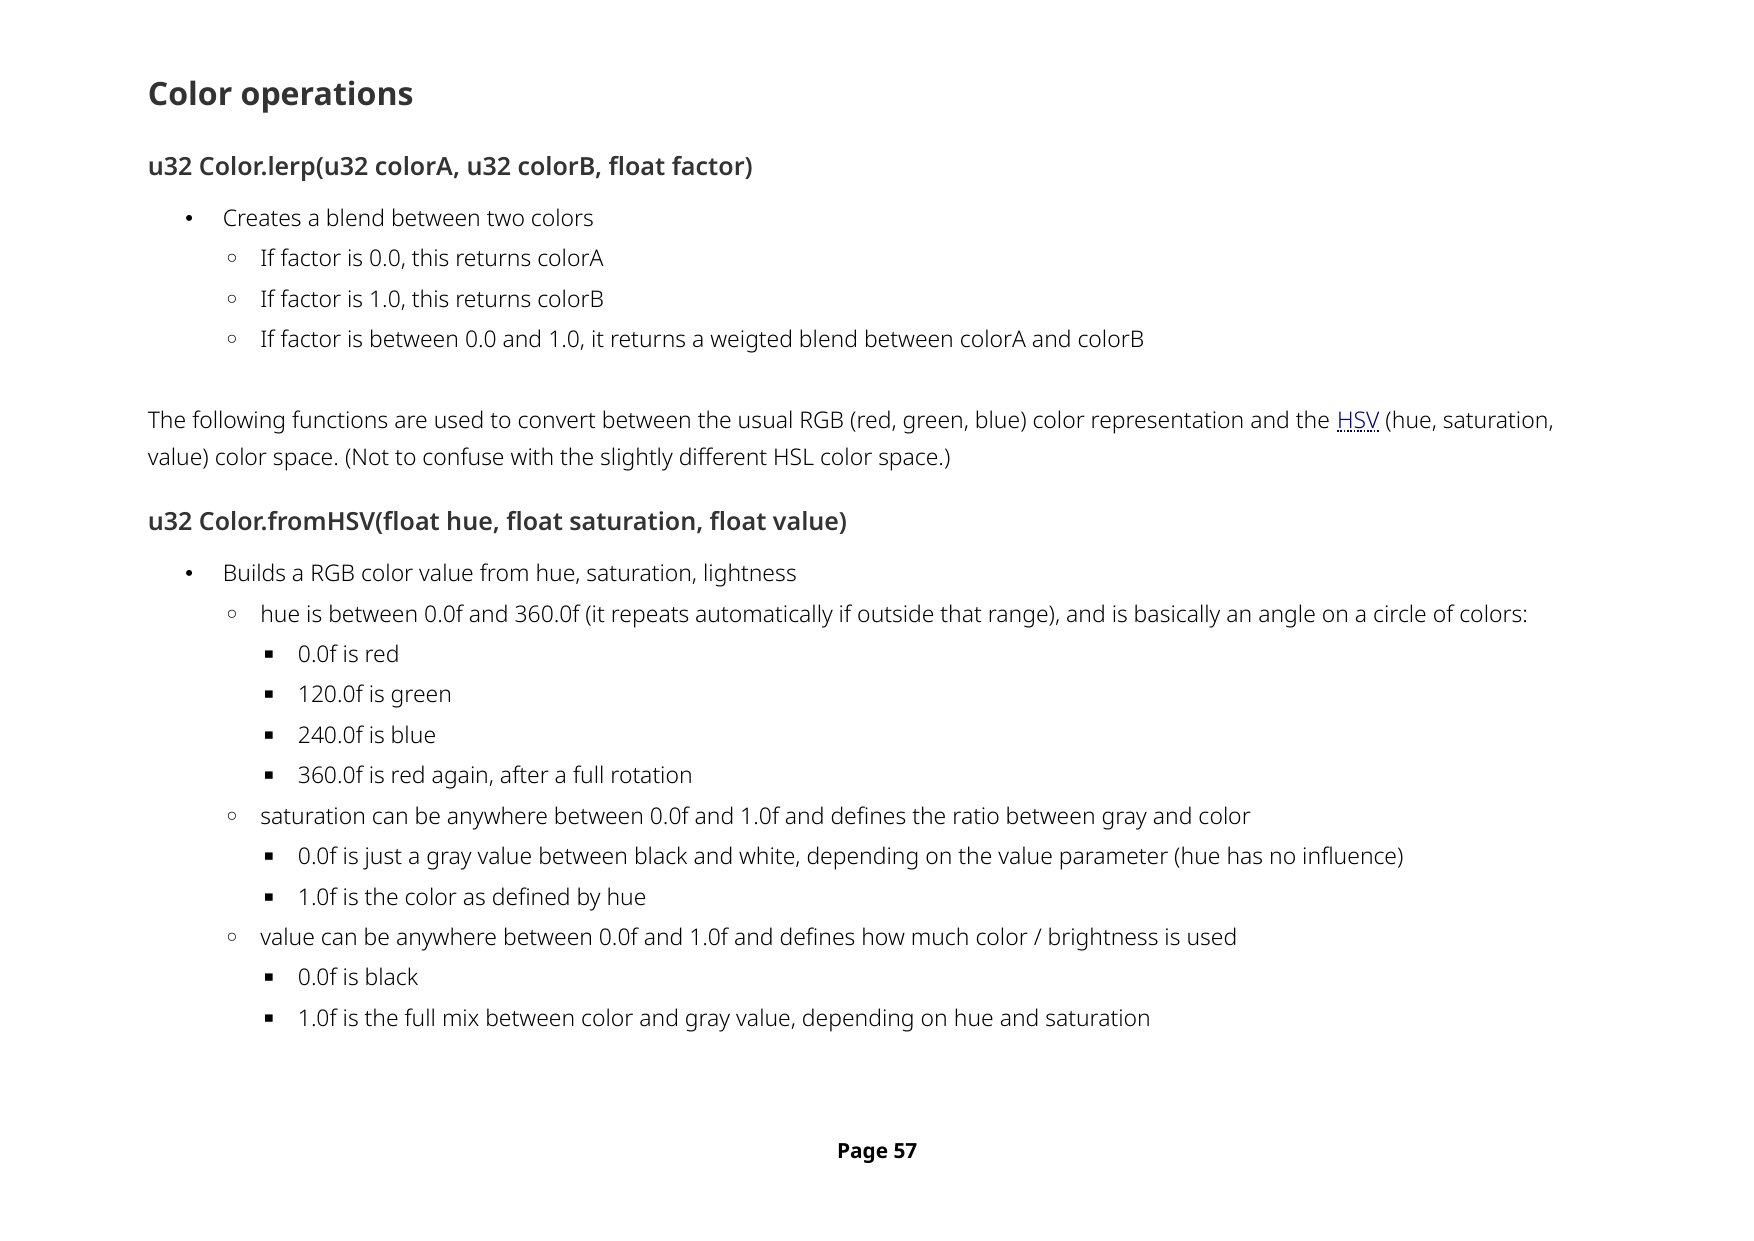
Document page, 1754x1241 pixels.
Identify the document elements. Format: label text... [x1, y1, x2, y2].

list 240.0f is blue [260, 719, 1606, 750]
list 1.0f is the full mix between color and gray value, depending on hue and saturation [260, 1002, 1606, 1033]
subtitle u32 Color.lerp(u32 colorA, u32 colorB, float factor) [148, 148, 1606, 182]
list value can be anywhere between 0.0f and 1.0f and defines how much color / brightness is used [223, 921, 1606, 952]
list 0.0f is just a gray value between black and white, depending on the value parameter (hue has no influence) [260, 840, 1606, 871]
list hue is between 0.0f and 360.0f (it repeats automatically if outside that range), and is basically an angle on a circle of colors: [223, 597, 1606, 629]
list If factor is 0.0, this returns colorA [223, 242, 1606, 273]
list 360.0f is red again, after a full rotation [260, 759, 1606, 790]
list Creates a blend between two colors [185, 202, 1606, 233]
list saturation can be anywhere between 0.0f and 1.0f and defines the ratio between gray and color [223, 799, 1606, 831]
text The following functions are used to convert between the usual RGB (red, green, blue) color representation and the HSV (hue, saturation, value) color space. (Not to confuse with the slightly different HSL color space.) [148, 404, 1606, 472]
list 1.0f is the color as defined by hue [260, 880, 1606, 912]
list Builds a RGB color value from hue, saturation, lightness [185, 557, 1606, 588]
subtitle Color operations [148, 71, 1606, 114]
list 0.0f is red [260, 638, 1606, 669]
list 0.0f is black [260, 961, 1606, 992]
list 120.0f is green [260, 678, 1606, 709]
list If factor is between 0.0 and 1.0, it returns a weigted blend between colorA and colorB [223, 323, 1606, 354]
list If factor is 1.0, this returns colorB [223, 282, 1606, 314]
subtitle u32 Color.fromHSV(float hue, float saturation, float value) [148, 504, 1606, 538]
